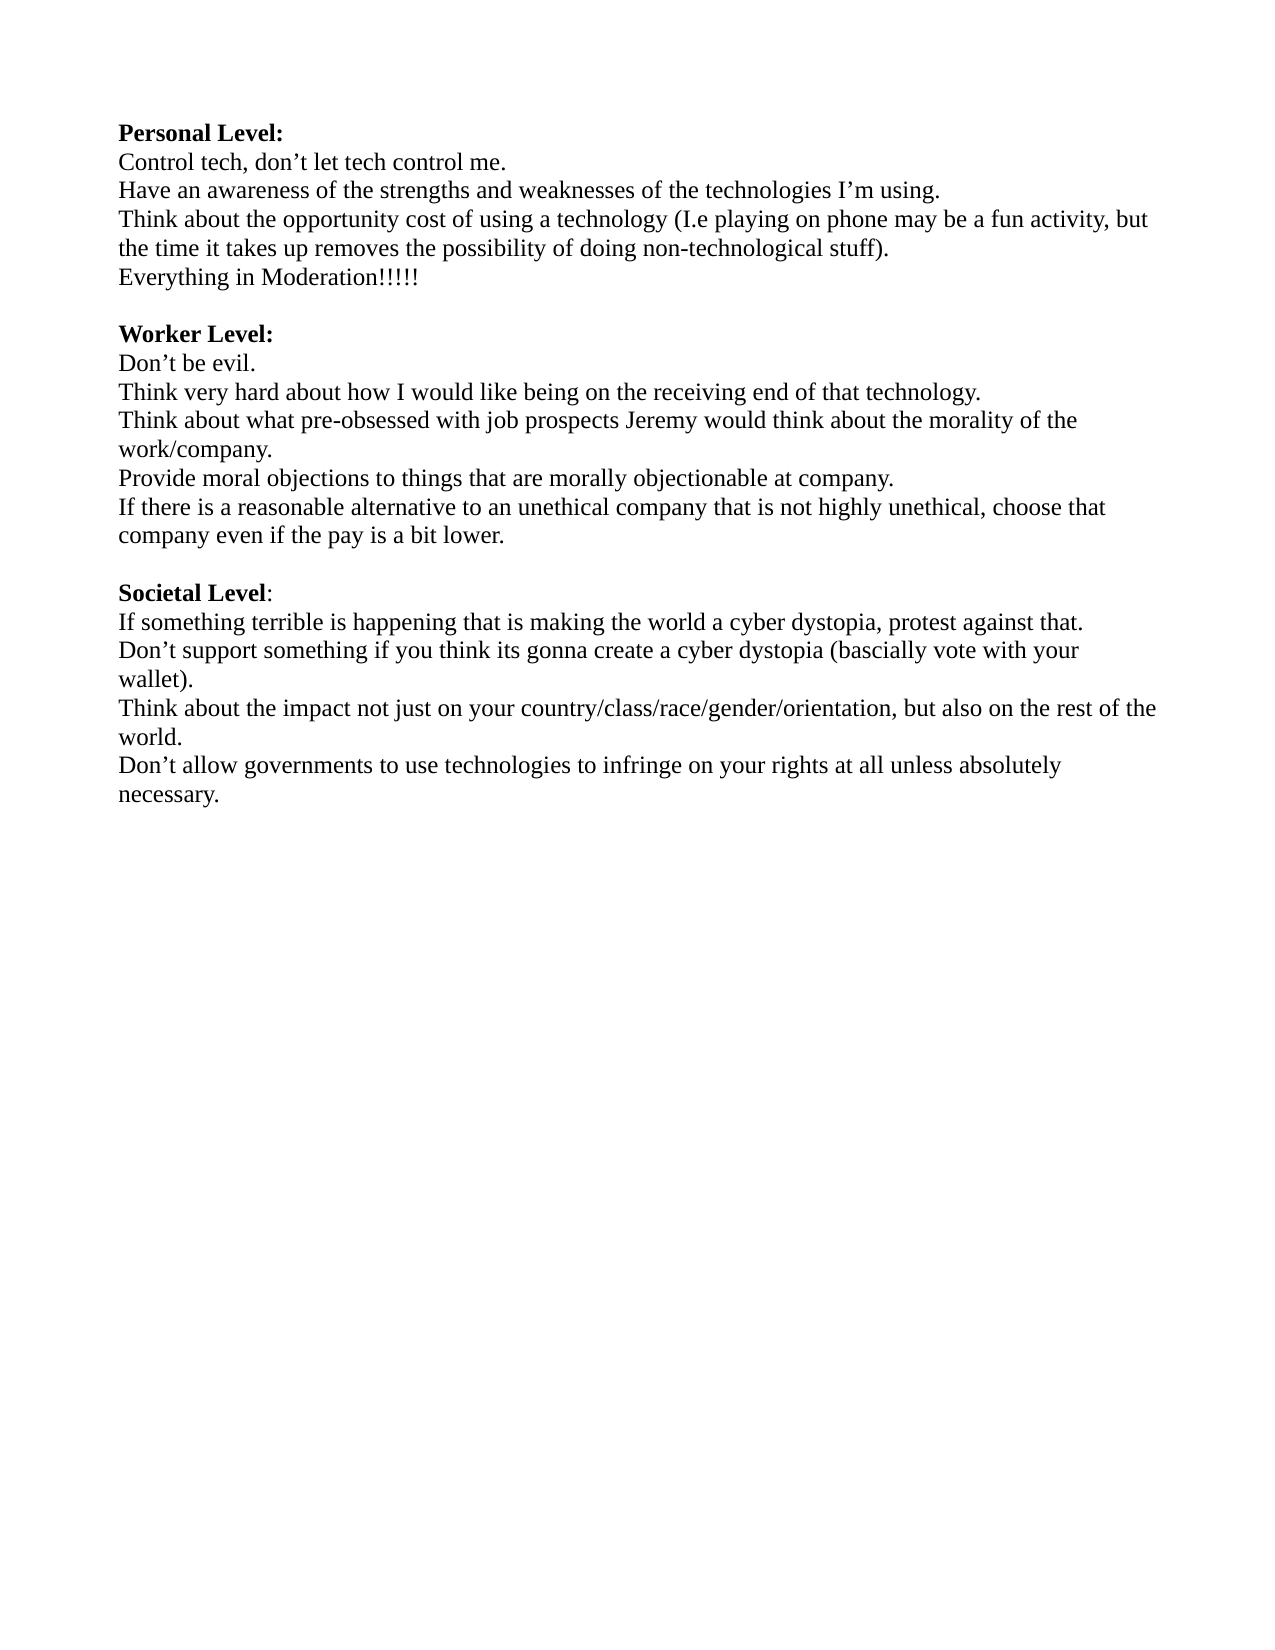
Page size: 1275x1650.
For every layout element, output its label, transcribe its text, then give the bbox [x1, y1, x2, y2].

text Everything in Moderation!!!!! [118, 262, 1157, 291]
text Personal Level: [118, 118, 1157, 147]
text Don’t support something if you think its gonna create a cyber dystopia (bascially vote with your wallet). [118, 636, 1157, 693]
text Worker Level: [118, 319, 1157, 348]
text Don’t be evil. [118, 348, 1157, 377]
text Don’t allow governments to use technologies to infringe on your rights at all unless absolutely necessary. [118, 751, 1157, 808]
text Societal Level: [118, 578, 1157, 607]
text Think about the opportunity cost of using a technology (I.e playing on phone may be a fun activity, but the time it takes up removes the possibility of doing non-technological stuff). [118, 204, 1157, 262]
text Think about the impact not just on your country/class/race/gender/orientation, but also on the rest of the world. [118, 693, 1157, 751]
text Think very hard about how I would like being on the receiving end of that technology. [118, 377, 1157, 406]
text Provide moral objections to things that are morally objectionable at company. [118, 463, 1157, 492]
text Control tech, don’t let tech control me. [118, 147, 1157, 176]
text Think about what pre-obsessed with job prospects Jeremy would think about the morality of the work/company. [118, 406, 1157, 463]
text If something terrible is happening that is making the world a cyber dystopia, protest against that. [118, 607, 1157, 636]
text Have an awareness of the strengths and weaknesses of the technologies I’m using. [118, 176, 1157, 204]
text If there is a reasonable alternative to an unethical company that is not highly unethical, choose that company even if the pay is a bit lower. [118, 492, 1157, 549]
